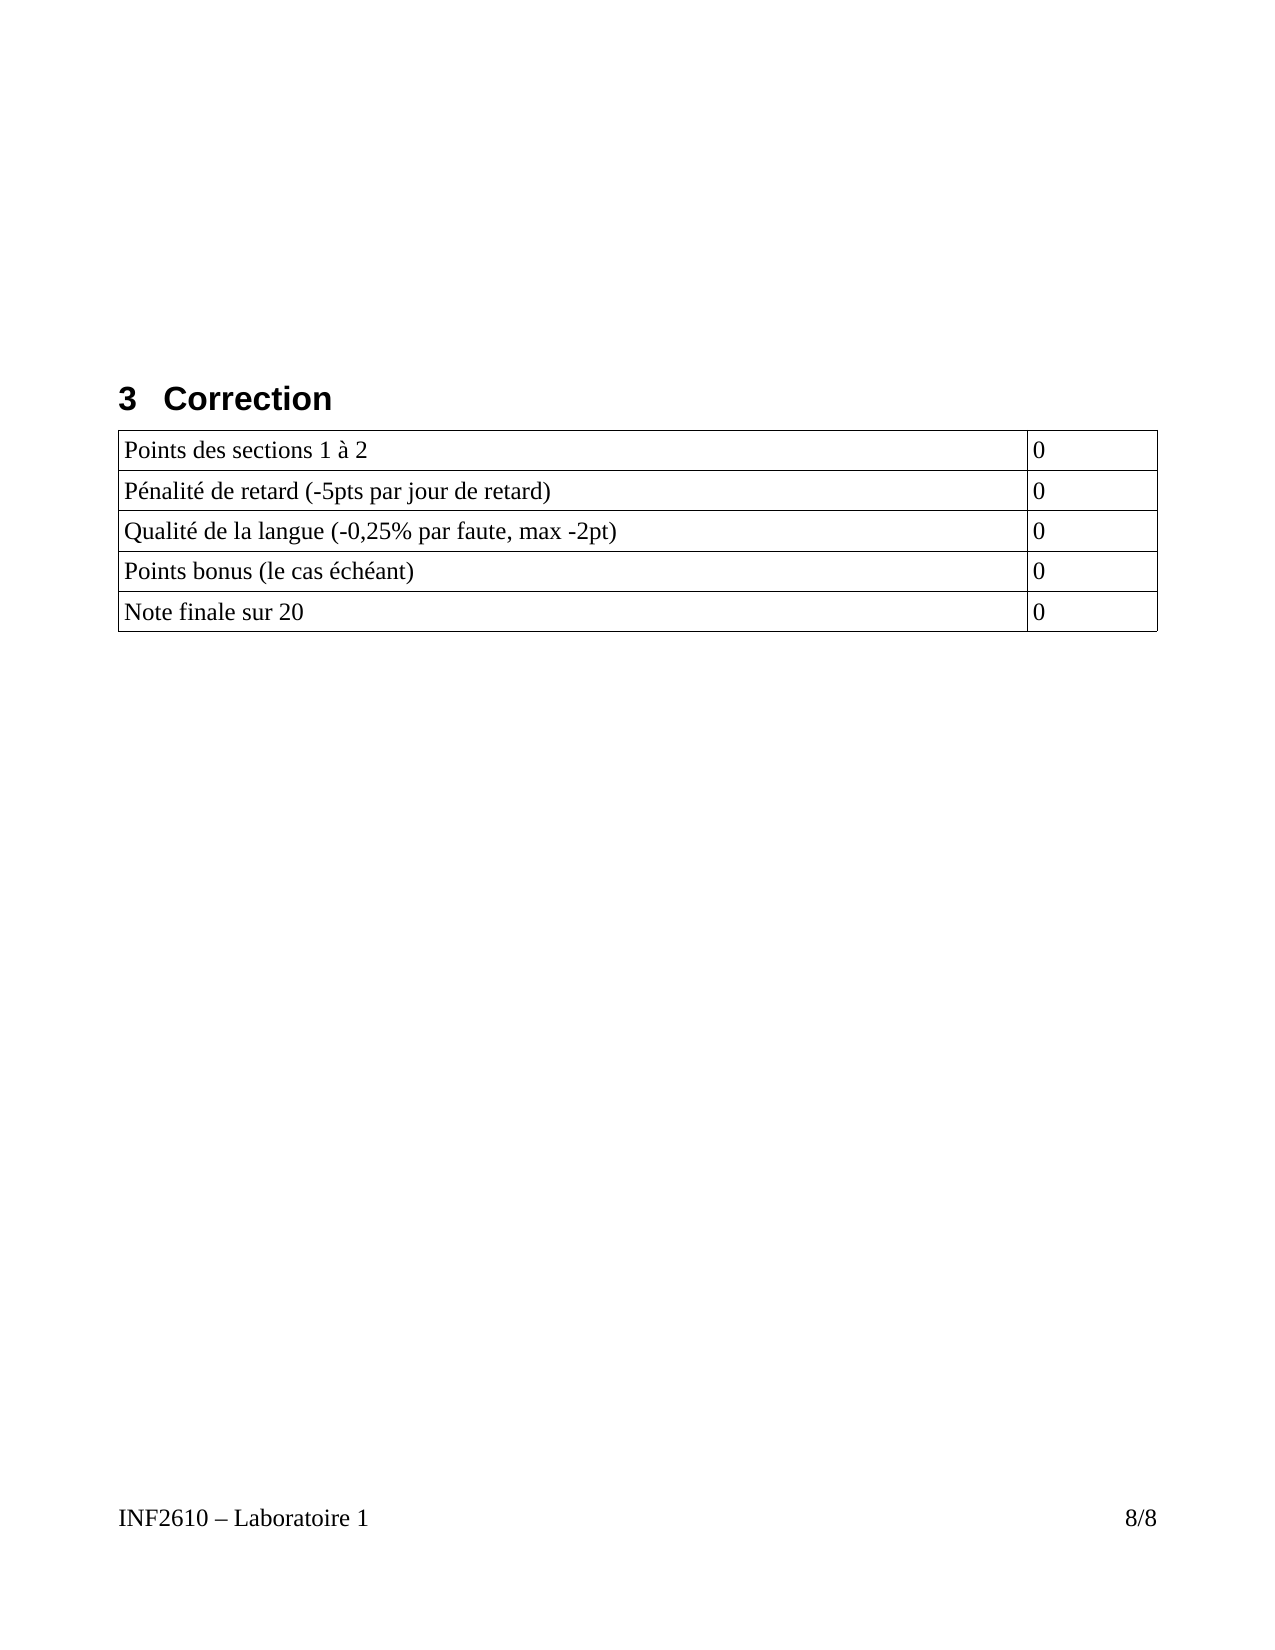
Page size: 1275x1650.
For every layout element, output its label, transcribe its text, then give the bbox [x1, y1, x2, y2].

table_cell Pénalité de retard (-5pts par jour de retard) [119, 471, 1027, 510]
table_cell Points bonus (le cas échéant) [119, 552, 1027, 591]
table_cell 0 [1028, 511, 1157, 551]
table_cell Note finale sur 20 [119, 592, 1027, 631]
table_header Points des sections 1 à 2 [119, 431, 1027, 470]
table_cell 0 [1028, 471, 1157, 510]
table_cell 0 [1028, 552, 1157, 591]
table_cell Qualité de la langue (-0,25% par faute, max -2pt) [119, 511, 1027, 551]
table_cell 0 [1028, 592, 1157, 631]
subtitle Correction [118, 378, 1157, 417]
table_header 0 [1028, 431, 1157, 470]
